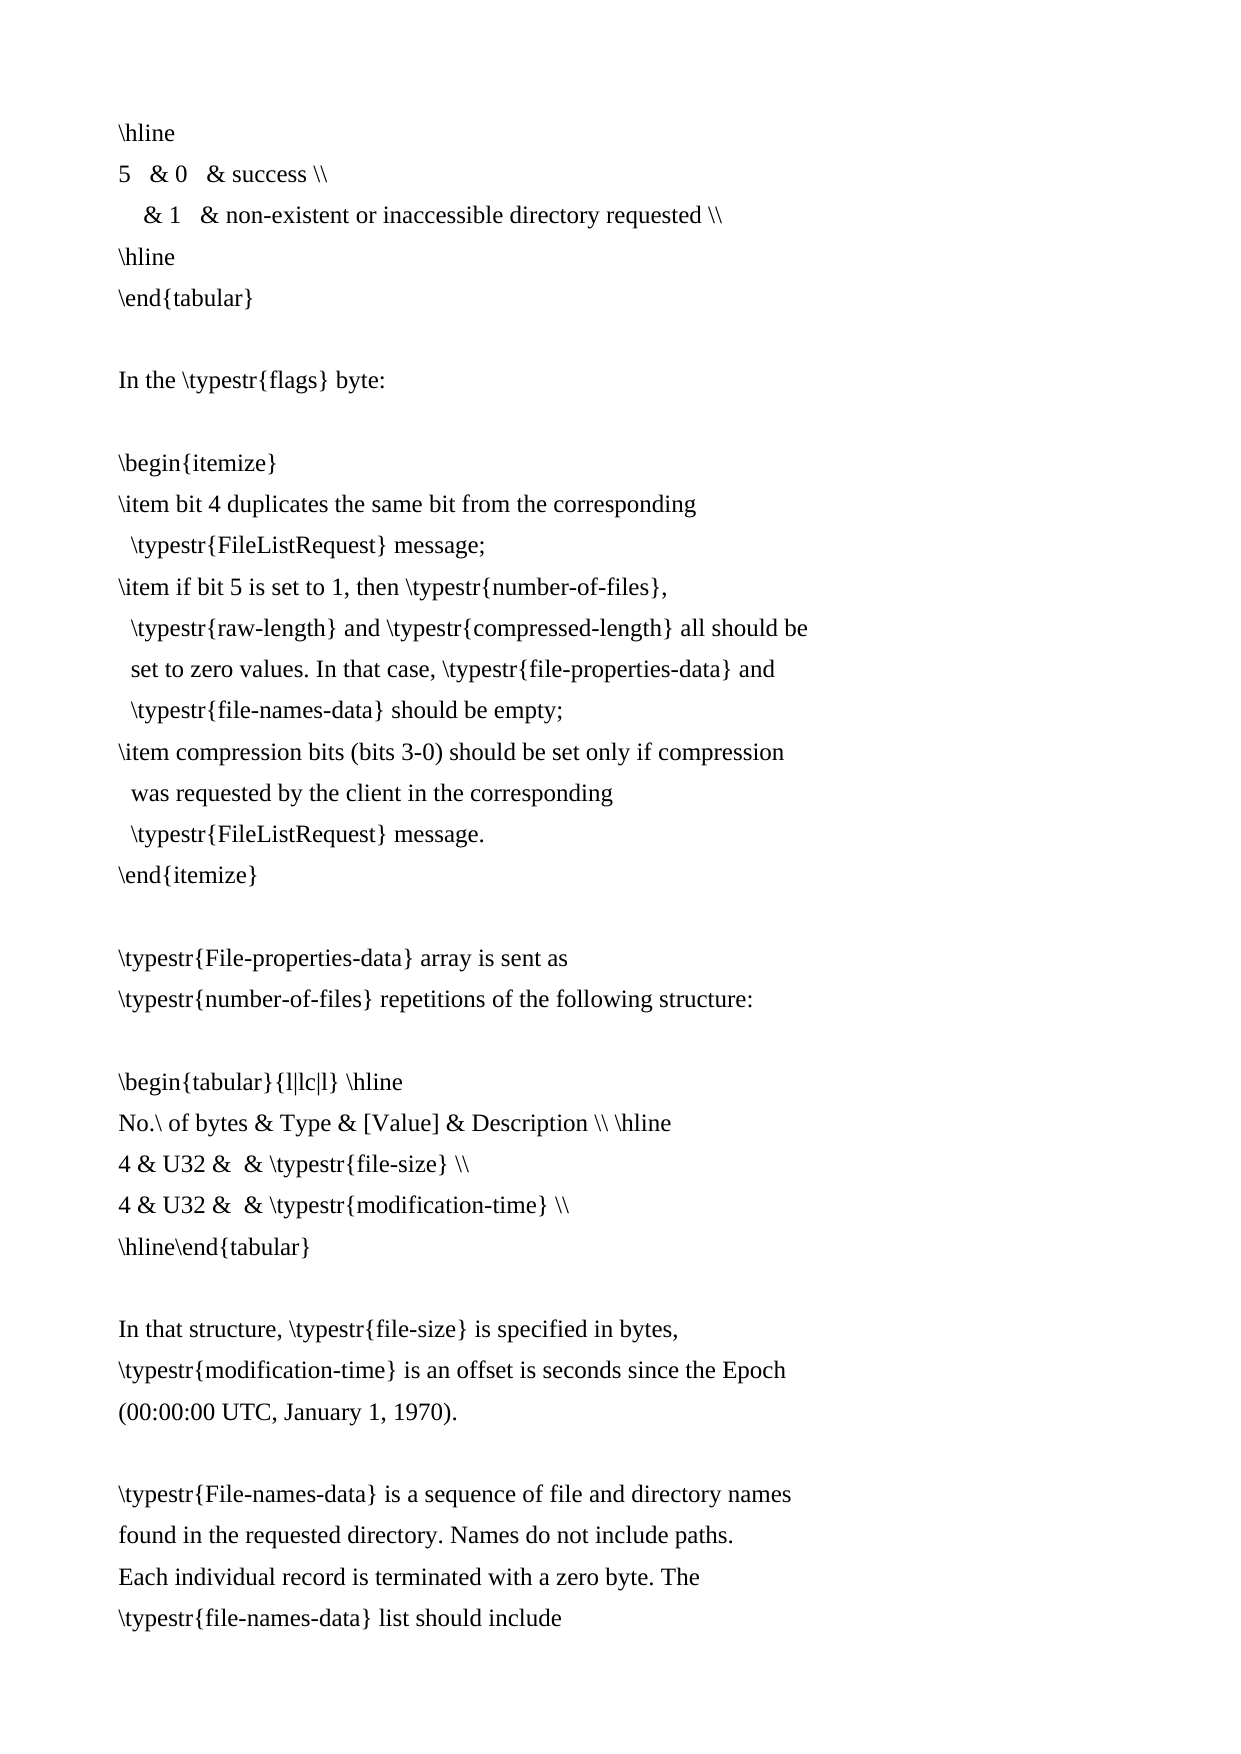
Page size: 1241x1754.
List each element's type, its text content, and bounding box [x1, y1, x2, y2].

text (00:00:00 UTC, January 1, 1970). [118, 1397, 1122, 1426]
text \item compression bits (bits 3-0) should be set only if compression [118, 737, 1122, 766]
text \item bit 4 duplicates the same bit from the corresponding [118, 489, 1122, 518]
text \end{tabular} [118, 283, 1122, 312]
text \typestr{FileListRequest} message; [118, 531, 1122, 559]
text \typestr{file-names-data} list should include [118, 1603, 1122, 1632]
text \typestr{file-names-data} should be empty; [118, 696, 1122, 724]
text \begin{itemize} [118, 448, 1122, 477]
text In the \typestr{flags} byte: [118, 366, 1122, 394]
text \hline\end{tabular} [118, 1232, 1122, 1261]
text \begin{tabular}{l|lc|l} \hline [118, 1067, 1122, 1096]
text \typestr{number-of-files} repetitions of the following structure: [118, 984, 1122, 1013]
text In that structure, \typestr{file-size} is specified in bytes, [118, 1314, 1122, 1343]
text Each individual record is terminated with a zero byte. The [118, 1562, 1122, 1591]
text \hline [118, 118, 1122, 147]
text \typestr{modification-time} is an offset is seconds since the Epoch [118, 1356, 1122, 1384]
text 4 & U32 & & \typestr{modification-time} \\ [118, 1191, 1122, 1219]
text No.\ of bytes & Type & [Value] & Description \\ \hline [118, 1108, 1122, 1137]
text 4 & U32 & & \typestr{file-size} \\ [118, 1149, 1122, 1178]
text & 1 & non-existent or inaccessible directory requested \\ [118, 201, 1122, 229]
text \typestr{File-properties-data} array is sent as [118, 943, 1122, 972]
text 5 & 0 & success \\ [118, 159, 1122, 188]
text \hline [118, 242, 1122, 271]
text found in the requested directory. Names do not include paths. [118, 1521, 1122, 1549]
text \typestr{raw-length} and \typestr{compressed-length} all should be [118, 613, 1122, 642]
text was requested by the client in the corresponding [118, 778, 1122, 807]
text set to zero values. In that case, \typestr{file-properties-data} and [118, 654, 1122, 683]
text \item if bit 5 is set to 1, then \typestr{number-of-files}, [118, 572, 1122, 601]
text \typestr{FileListRequest} message. [118, 819, 1122, 848]
text \end{itemize} [118, 861, 1122, 889]
text \typestr{File-names-data} is a sequence of file and directory names [118, 1479, 1122, 1508]
